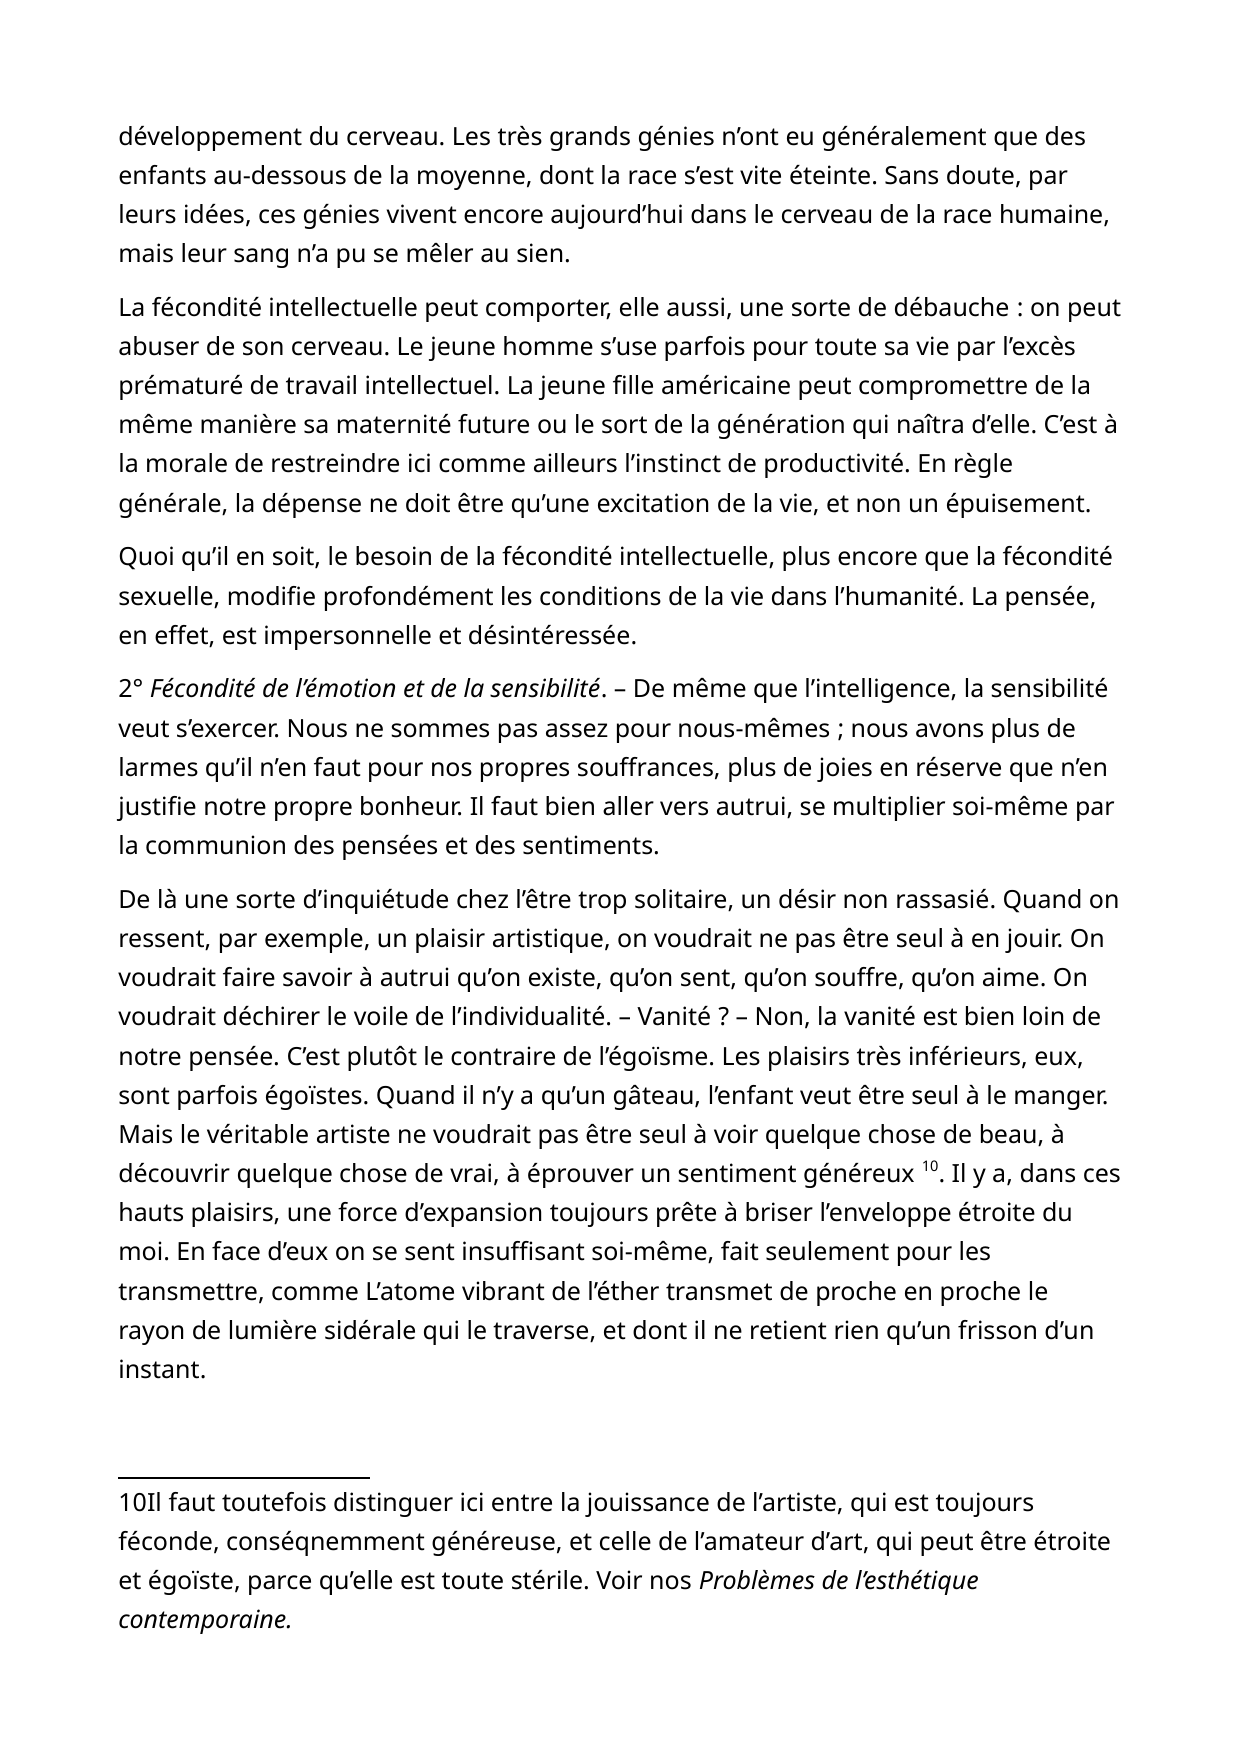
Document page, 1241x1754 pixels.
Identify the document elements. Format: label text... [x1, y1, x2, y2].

text 2° Fécondité de l’émotion et de la sensibilité. – De même que l’intelligence, la sensibilité veut s’exercer. Nous ne sommes pas assez pour nous-mêmes ; nous avons plus de larmes qu’il n’en faut pour nos propres souffrances, plus de joies en réserve que n’en justifie notre propre bonheur. Il faut bien aller vers autrui, se multiplier soi-même par la communion des pensées et des sentiments. [118, 671, 1122, 862]
text développement du cerveau. Les très grands génies n’ont eu généralement que des enfants au-dessous de la moyenne, dont la race s’est vite éteinte. Sans doute, par leurs idées, ces génies vivent encore aujourd’hui dans le cerveau de la race humaine, mais leur sang n’a pu se mêler au sien. [118, 118, 1122, 270]
text De là une sorte d’inquiétude chez l’être trop solitaire, un désir non rassasié. Quand on ressent, par exemple, un plaisir artistique, on voudrait ne pas être seul à en jouir. On voudrait faire savoir à autrui qu’on existe, qu’on sent, qu’on souffre, qu’on aime. On voudrait déchirer le voile de l’individualité. – Vanité ? – Non, la vanité est bien loin de notre pensée. C’est plutôt le contraire de l’égoïsme. Les plaisirs très inférieurs, eux, sont parfois égoïstes. Quand il n’y a qu’un gâteau, l’enfant veut être seul à le manger. Mais le véritable artiste ne voudrait pas être seul à voir quelque chose de beau, à découvrir quelque chose de vrai, à éprouver un sentiment généreux . Il y a, dans ces hauts plaisirs, une force d’expansion toujours prête à briser l’enveloppe étroite du moi. En face d’eux on se sent insuffisant soi-même, fait seulement pour les transmettre, comme L’atome vibrant de l’éther transmet de proche en proche le rayon de lumière sidérale qui le traverse, et dont il ne retient rien qu’un frisson d’un instant. [118, 881, 1122, 1386]
text La fécondité intellectuelle peut comporter, elle aussi, une sorte de débauche : on peut abuser de son cerveau. Le jeune homme s’use parfois pour toute sa vie par l’excès prématuré de travail intellectuel. La jeune fille américaine peut compromettre de la même manière sa maternité future ou le sort de la génération qui naîtra d’elle. C’est à la morale de restreindre ici comme ailleurs l’instinct de productivité. En règle générale, la dépense ne doit être qu’une excitation de la vie, et non un épuisement. [118, 289, 1122, 519]
text Il faut toutefois distinguer ici entre la jouissance de l’artiste, qui est toujours féconde, conséqnemment généreuse, et celle de l’amateur d’art, qui peut être étroite et égoïste, parce qu’elle est toute stérile. Voir nos Problèmes de l’esthétique contemporaine. [118, 1484, 1122, 1636]
text Quoi qu’il en soit, le besoin de la fécondité intellectuelle, plus encore que la fécondité sexuelle, modifie profondément les conditions de la vie dans l’humanité. La pensée, en effet, est impersonnelle et désintéressée. [118, 539, 1122, 651]
